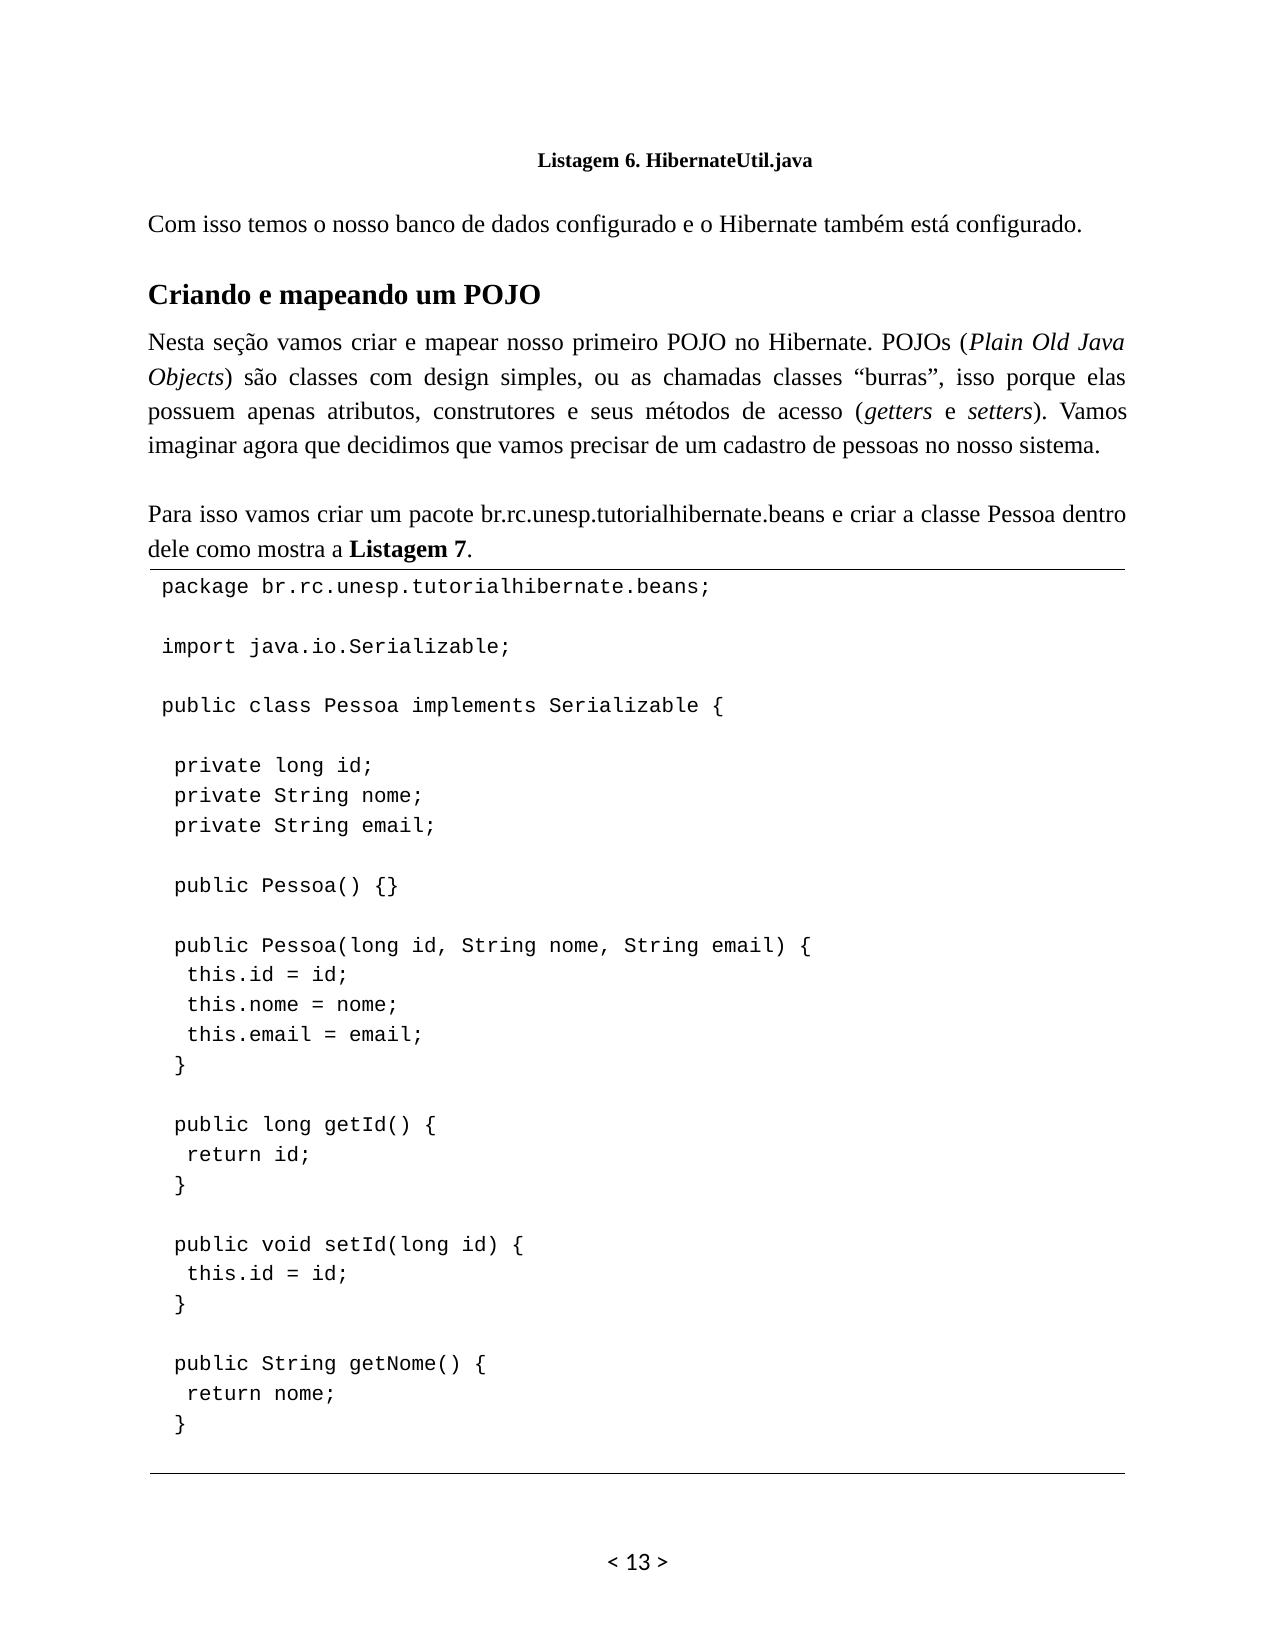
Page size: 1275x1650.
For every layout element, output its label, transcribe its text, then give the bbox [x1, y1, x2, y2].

text Nesta seção vamos criar e mapear nosso primeiro POJO no Hibernate. POJOs (Plain Old Java Objects) são classes com design simples, ou as chamadas classes “burras”, isso porque elas possuem apenas atributos, construtores e seus métodos de acesso (getters e setters). Vamos imaginar agora que decidimos que vamos precisar de um cadastro de pessoas no nosso sistema. [148, 327, 1127, 459]
list Listagem 6. HibernateUtil.java [185, 148, 1127, 172]
table_header package br.rc.unesp.tutorialhibernate.beans; import java.io.Serializable; public class Pessoa implements Serializable { private long id; private String nome; private String email; public Pessoa() {} public Pessoa(long id, String nome, String email) { this.id = id; this.nome = nome; this.email = email; } public long getId() { return id; } public void setId(long id) { this.id = id; } public String getNome() { return nome; } [150, 570, 1125, 1473]
text Para isso vamos criar um pacote br.rc.unesp.tutorialhibernate.beans e criar a classe Pessoa dentro dele como mostra a Listagem 7. [148, 499, 1127, 563]
text Criando e mapeando um POJO [148, 277, 1127, 310]
text Com isso temos o nosso banco de dados configurado e o Hibernate também está configurado. [148, 209, 1127, 237]
